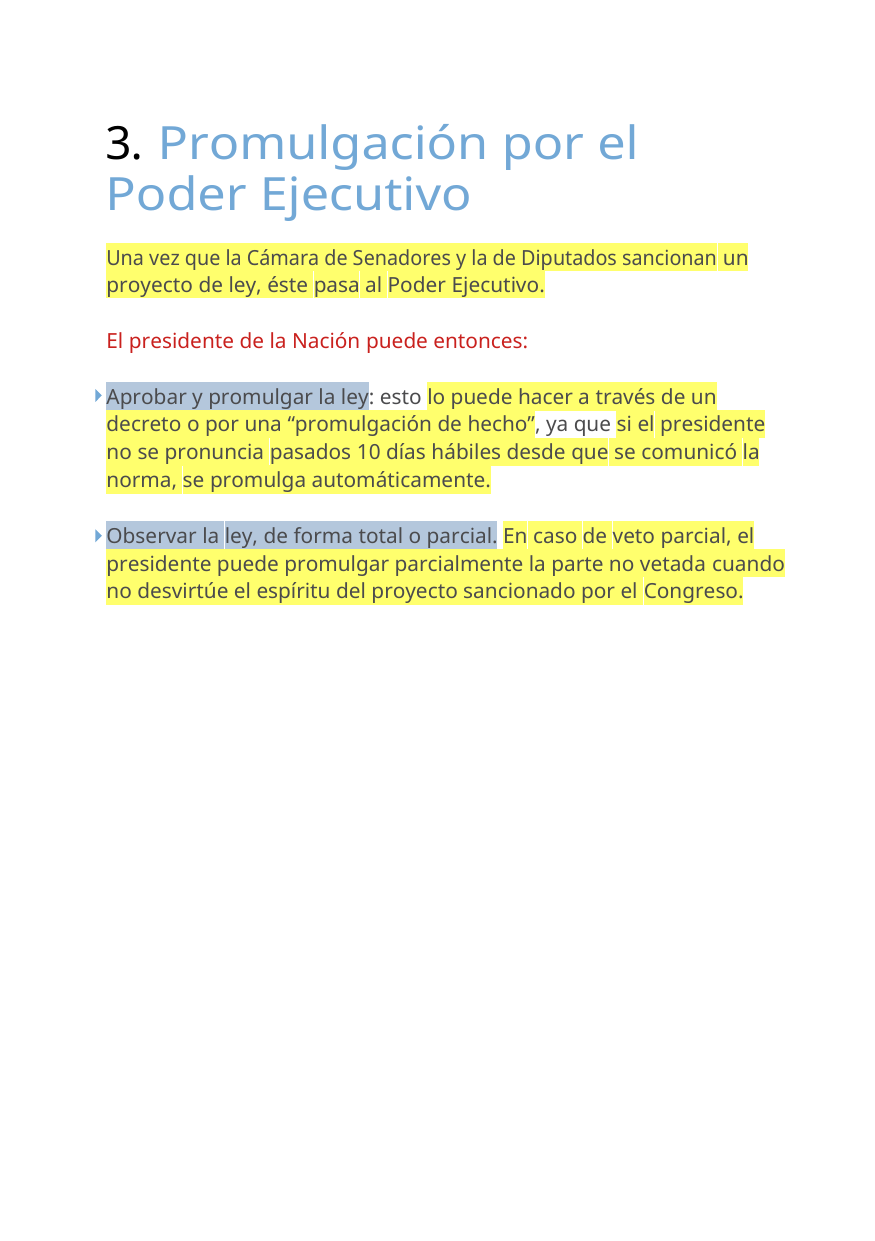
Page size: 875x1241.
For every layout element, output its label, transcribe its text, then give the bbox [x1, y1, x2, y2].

text Una vez que la Cámara de Senadores y la de Diputados sancionan un proyecto de ley, éste pasa al Poder Ejecutivo. [106, 243, 786, 298]
subtitle Promulgación por el Poder Ejecutivo [105, 117, 741, 223]
text Aprobar y promulgar la ley: esto lo puede hacer a través de un decreto o por una “promulgación de hecho”, ya que si el presidente no se pronuncia pasados 10 días hábiles desde que se comunicó la norma, se promulga automáticamente. [106, 382, 786, 494]
text El presidente de la Nación puede entonces: [106, 326, 874, 354]
text Observar la ley, de forma total o parcial. En caso de veto parcial, el presidente puede promulgar parcialmente la parte no vetada cuando no desvirtúe el espíritu del proyecto sancionado por el Congreso. [106, 521, 786, 605]
